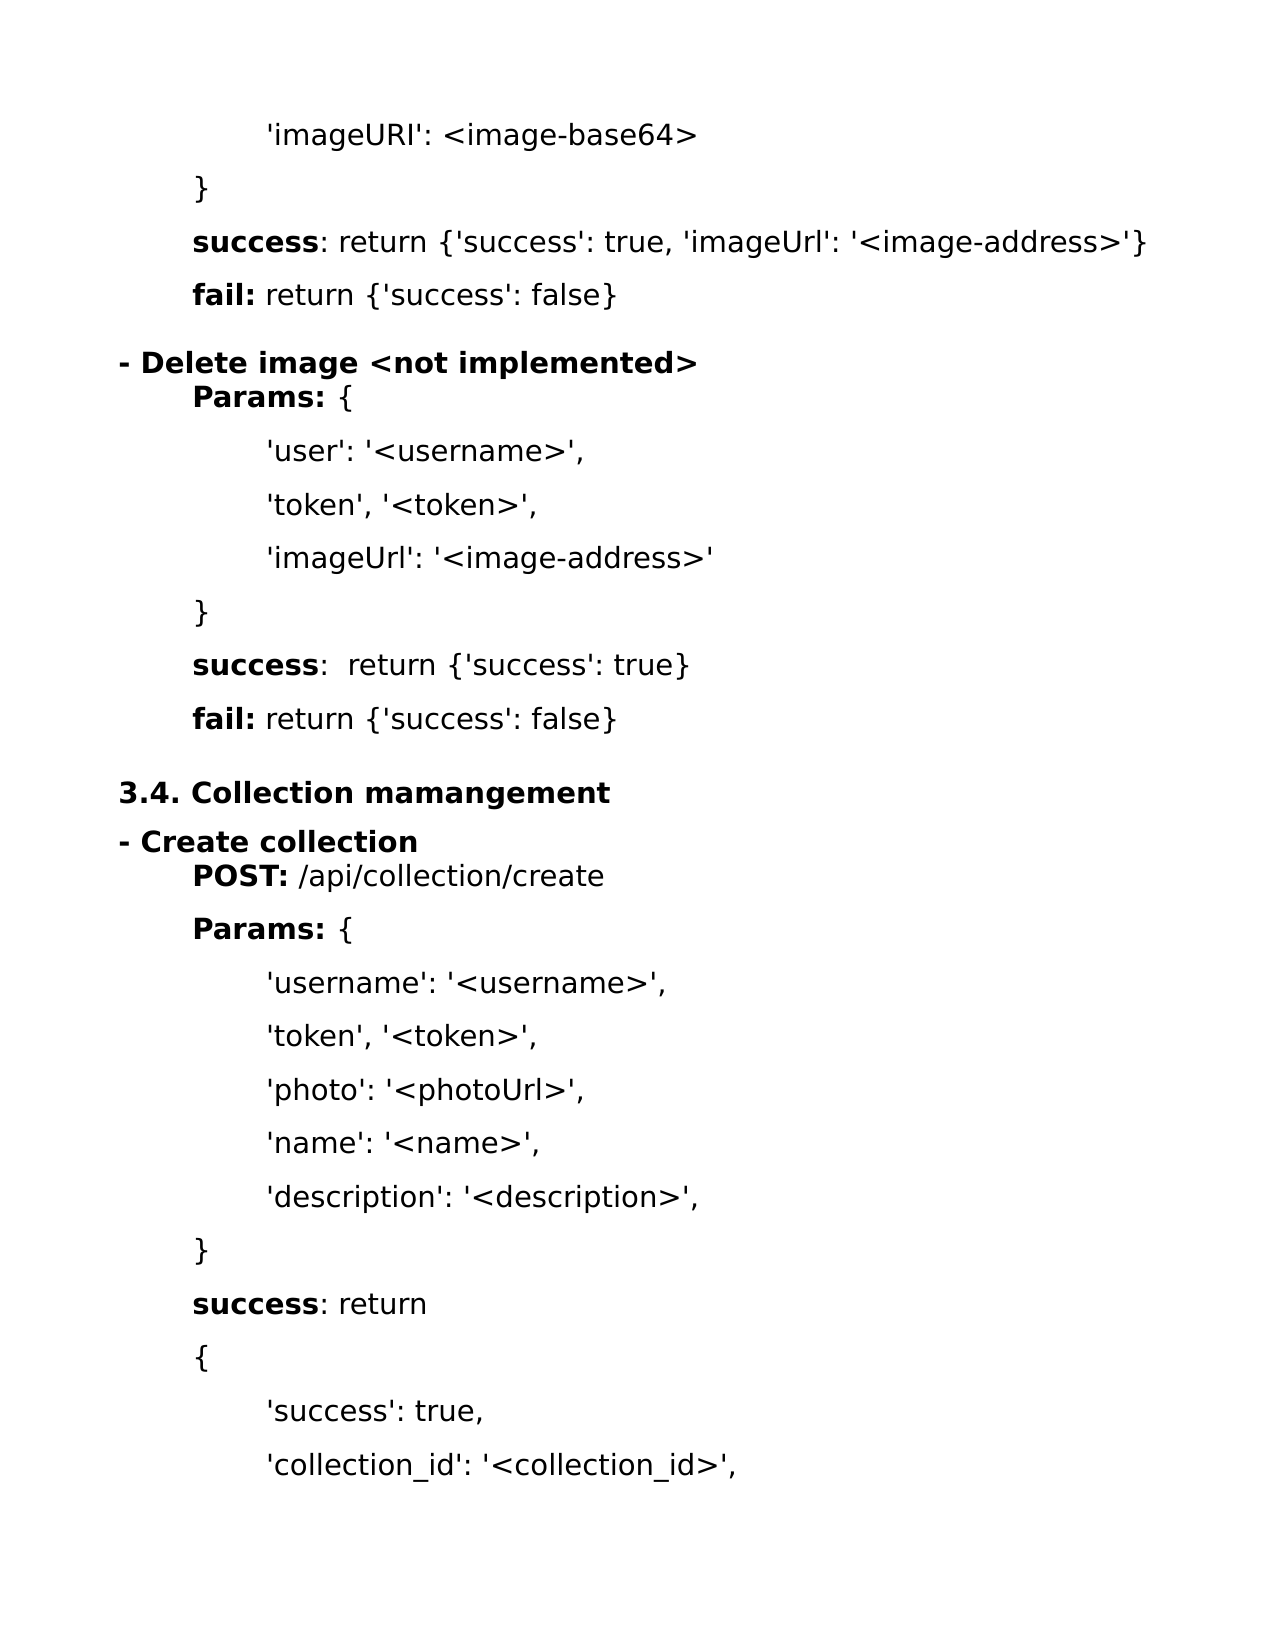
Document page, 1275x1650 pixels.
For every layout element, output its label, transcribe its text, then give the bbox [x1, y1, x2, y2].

text } [118, 1234, 1157, 1268]
text success: return [118, 1287, 1157, 1321]
text 'collection_id': '<collection_id>', [118, 1448, 1157, 1482]
subtitle - Delete image <not implemented> [118, 347, 1157, 381]
text 'token', '<token>', [118, 1019, 1157, 1053]
subtitle 3.4. Collection mamangement [118, 776, 1157, 810]
text success: return {'success': true} [118, 648, 1157, 682]
text POST: /api/collection/create [118, 859, 1157, 893]
text 'token', '<token>', [118, 488, 1157, 522]
text fail: return {'success': false} [118, 279, 1157, 313]
text fail: return {'success': false} [118, 702, 1157, 736]
text Params: { [118, 912, 1157, 946]
text 'username': '<username>', [118, 966, 1157, 1000]
text } [118, 595, 1157, 629]
text { [118, 1341, 1157, 1375]
text success: return {'success': true, 'imageUrl': '<image-address>'} [118, 225, 1157, 259]
text } [118, 172, 1157, 206]
text 'imageURI': <image-base64> [118, 118, 1157, 152]
subtitle - Create collection [118, 825, 1157, 859]
text Params: { [118, 381, 1157, 415]
text 'name': '<name>', [118, 1127, 1157, 1161]
text 'success': true, [118, 1394, 1157, 1428]
text 'imageUrl': '<image-address>' [118, 541, 1157, 575]
text 'description': '<description>', [118, 1180, 1157, 1214]
text 'photo': '<photoUrl>', [118, 1073, 1157, 1107]
text 'user': '<username>', [118, 434, 1157, 468]
